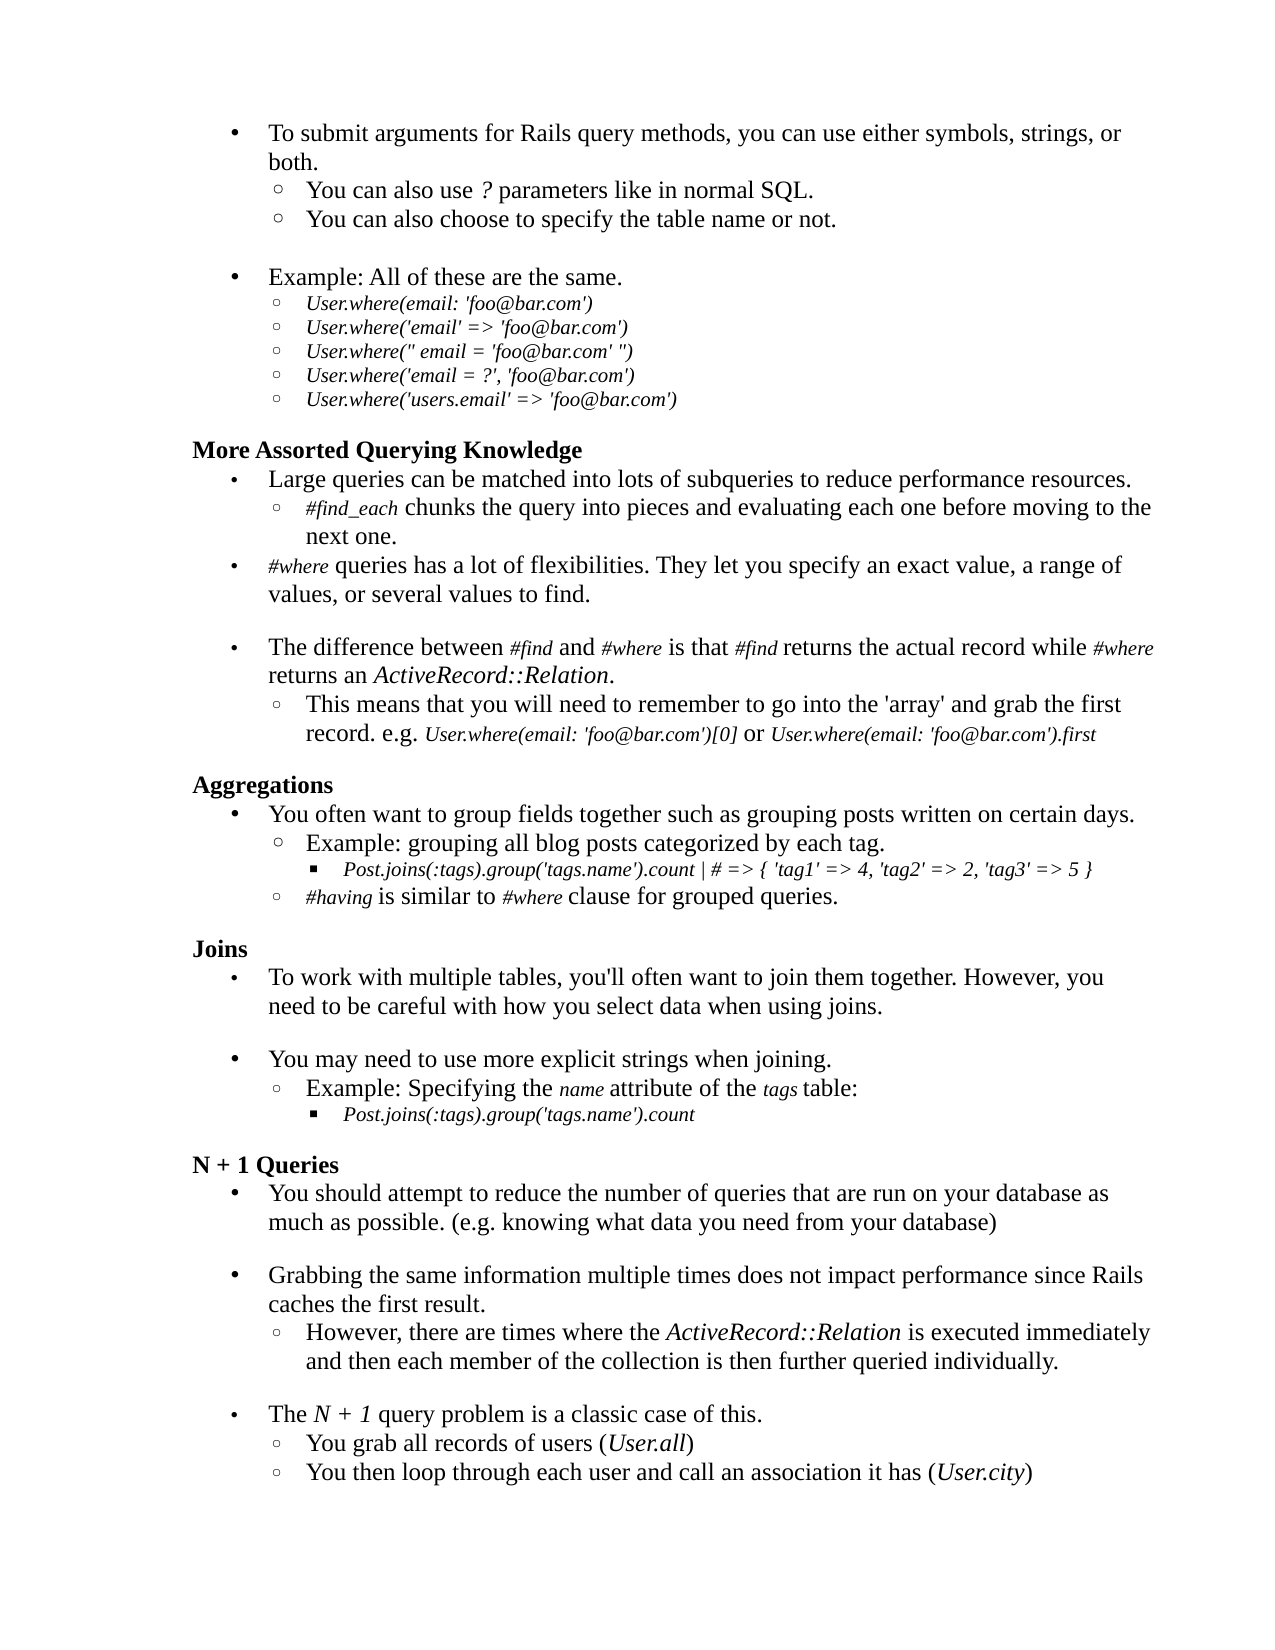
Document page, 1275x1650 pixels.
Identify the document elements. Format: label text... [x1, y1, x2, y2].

list You should attempt to reduce the number of queries that are run on your database as much as possible. (e.g. knowing what data you need from your database) [231, 1178, 1157, 1236]
list #where queries has a lot of flexibilities. They let you specify an exact value, a range of values, or several values to find. [231, 550, 1157, 607]
text More Assorted Querying Knowledge [118, 435, 1157, 464]
list To work with multiple tables, you'll often want to join them together. However, you need to be careful with how you select data when using joins. [231, 962, 1157, 1020]
list Grabbing the same information multiple times does not impact performance since Rails caches the first result. [231, 1260, 1157, 1317]
list #having is similar to #where clause for grouped queries. [268, 881, 1157, 910]
text Aggregations [118, 771, 1157, 799]
list You can also use ? parameters like in normal SQL. [268, 176, 1157, 204]
text N + 1 Queries [118, 1150, 1157, 1178]
list You can also choose to specify the table name or not. [268, 204, 1157, 233]
list You may need to use more explicit strings when joining. [231, 1044, 1157, 1073]
list Large queries can be matched into lots of subqueries to reduce performance resources. [231, 464, 1157, 492]
list You then loop through each user and call an association it has (User.city) [268, 1457, 1157, 1485]
list User.where(email: 'foo@bar.com') [268, 291, 1157, 315]
list #find_each chunks the query into pieces and evaluating each one before moving to the next one. [268, 492, 1157, 550]
list Post.joins(:tags).group('tags.name').count | # => { 'tag1' => 4, 'tag2' => 2, 'tag3' => 5 } [306, 857, 1157, 881]
list Post.joins(:tags).group('tags.name').count [306, 1102, 1157, 1126]
list User.where(" email = 'foo@bar.com' ") [268, 339, 1157, 363]
list User.where('email = ?', 'foo@bar.com') [268, 363, 1157, 387]
list The N + 1 query problem is a classic case of this. [231, 1399, 1157, 1428]
list You grab all records of users (User.all) [268, 1428, 1157, 1457]
list Example: grouping all blog posts categorized by each tag. [268, 828, 1157, 857]
list Example: Specifying the name attribute of the tags table: [268, 1073, 1157, 1102]
list To submit arguments for Rails query methods, you can use either symbols, strings, or both. [231, 118, 1157, 176]
list Example: All of these are the same. [231, 262, 1157, 291]
list The difference between #find and #where is that #find returns the actual record while #where returns an ActiveRecord::Relation. [231, 632, 1157, 689]
list You often want to group fields together such as grouping posts written on certain days. [231, 799, 1157, 828]
list User.where('email' => 'foo@bar.com') [268, 315, 1157, 339]
list This means that you will need to remember to go into the 'array' and grab the first record. e.g. User.where(email: 'foo@bar.com')[0] or User.where(email: 'foo@bar.com').first [268, 689, 1157, 747]
text Joins [118, 934, 1157, 962]
list User.where('users.email' => 'foo@bar.com') [268, 387, 1157, 411]
list However, there are times where the ActiveRecord::Relation is executed immediately and then each member of the collection is then further queried individually. [268, 1317, 1157, 1375]
